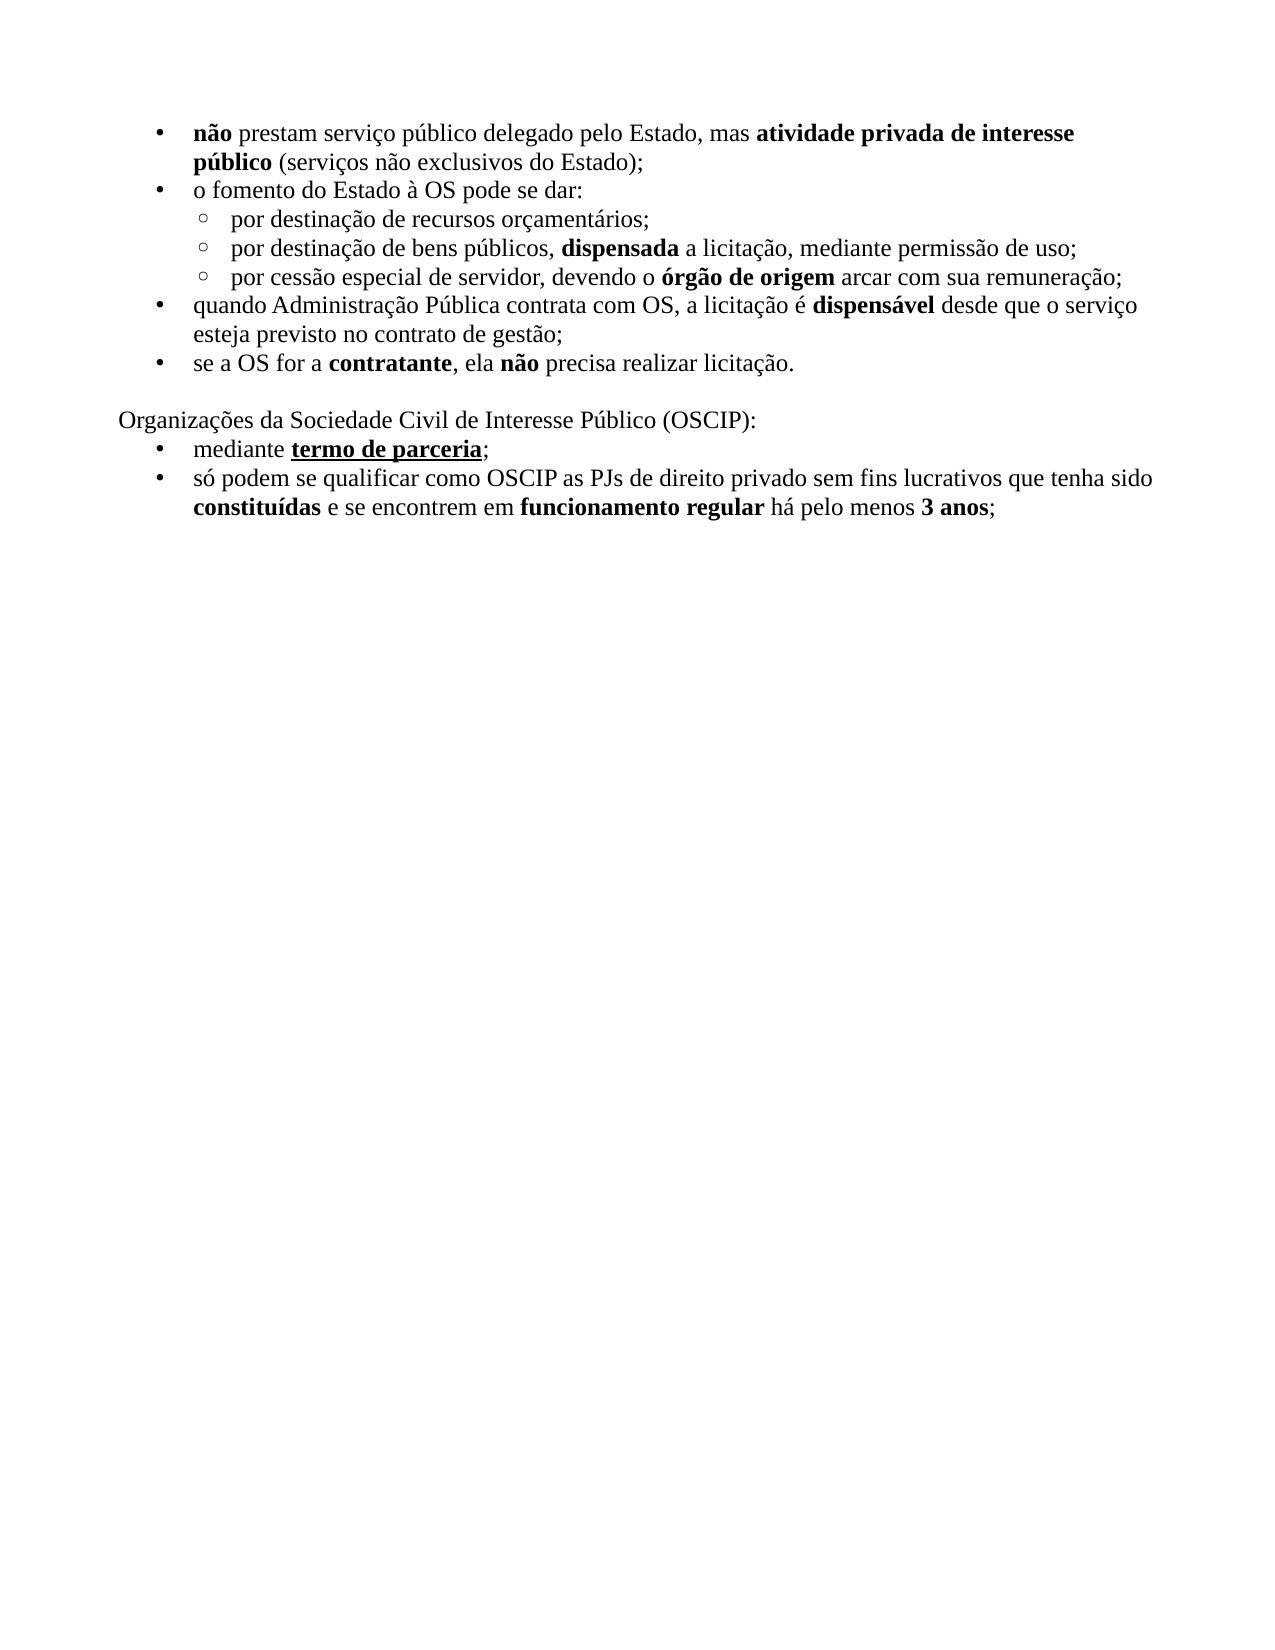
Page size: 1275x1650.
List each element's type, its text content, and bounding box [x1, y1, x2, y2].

list quando Administração Pública contrata com OS, a licitação é dispensável desde que o serviço esteja previsto no contrato de gestão; [156, 291, 1157, 348]
list mediante termo de parceria; [156, 434, 1157, 463]
list por destinação de bens públicos, dispensada a licitação, mediante permissão de uso; [193, 233, 1157, 262]
list por destinação de recursos orçamentários; [193, 204, 1157, 233]
list só podem se qualificar como OSCIP as PJs de direito privado sem fins lucrativos que tenha sido constituídas e se encontrem em funcionamento regular há pelo menos 3 anos; [156, 463, 1157, 521]
list por cessão especial de servidor, devendo o órgão de origem arcar com sua remuneração; [193, 262, 1157, 291]
list se a OS for a contratante, ela não precisa realizar licitação. [156, 348, 1157, 377]
list não prestam serviço público delegado pelo Estado, mas atividade privada de interesse público (serviços não exclusivos do Estado); [156, 118, 1157, 176]
list o fomento do Estado à OS pode se dar: [156, 176, 1157, 204]
text Organizações da Sociedade Civil de Interesse Público (OSCIP): [118, 406, 1157, 434]
